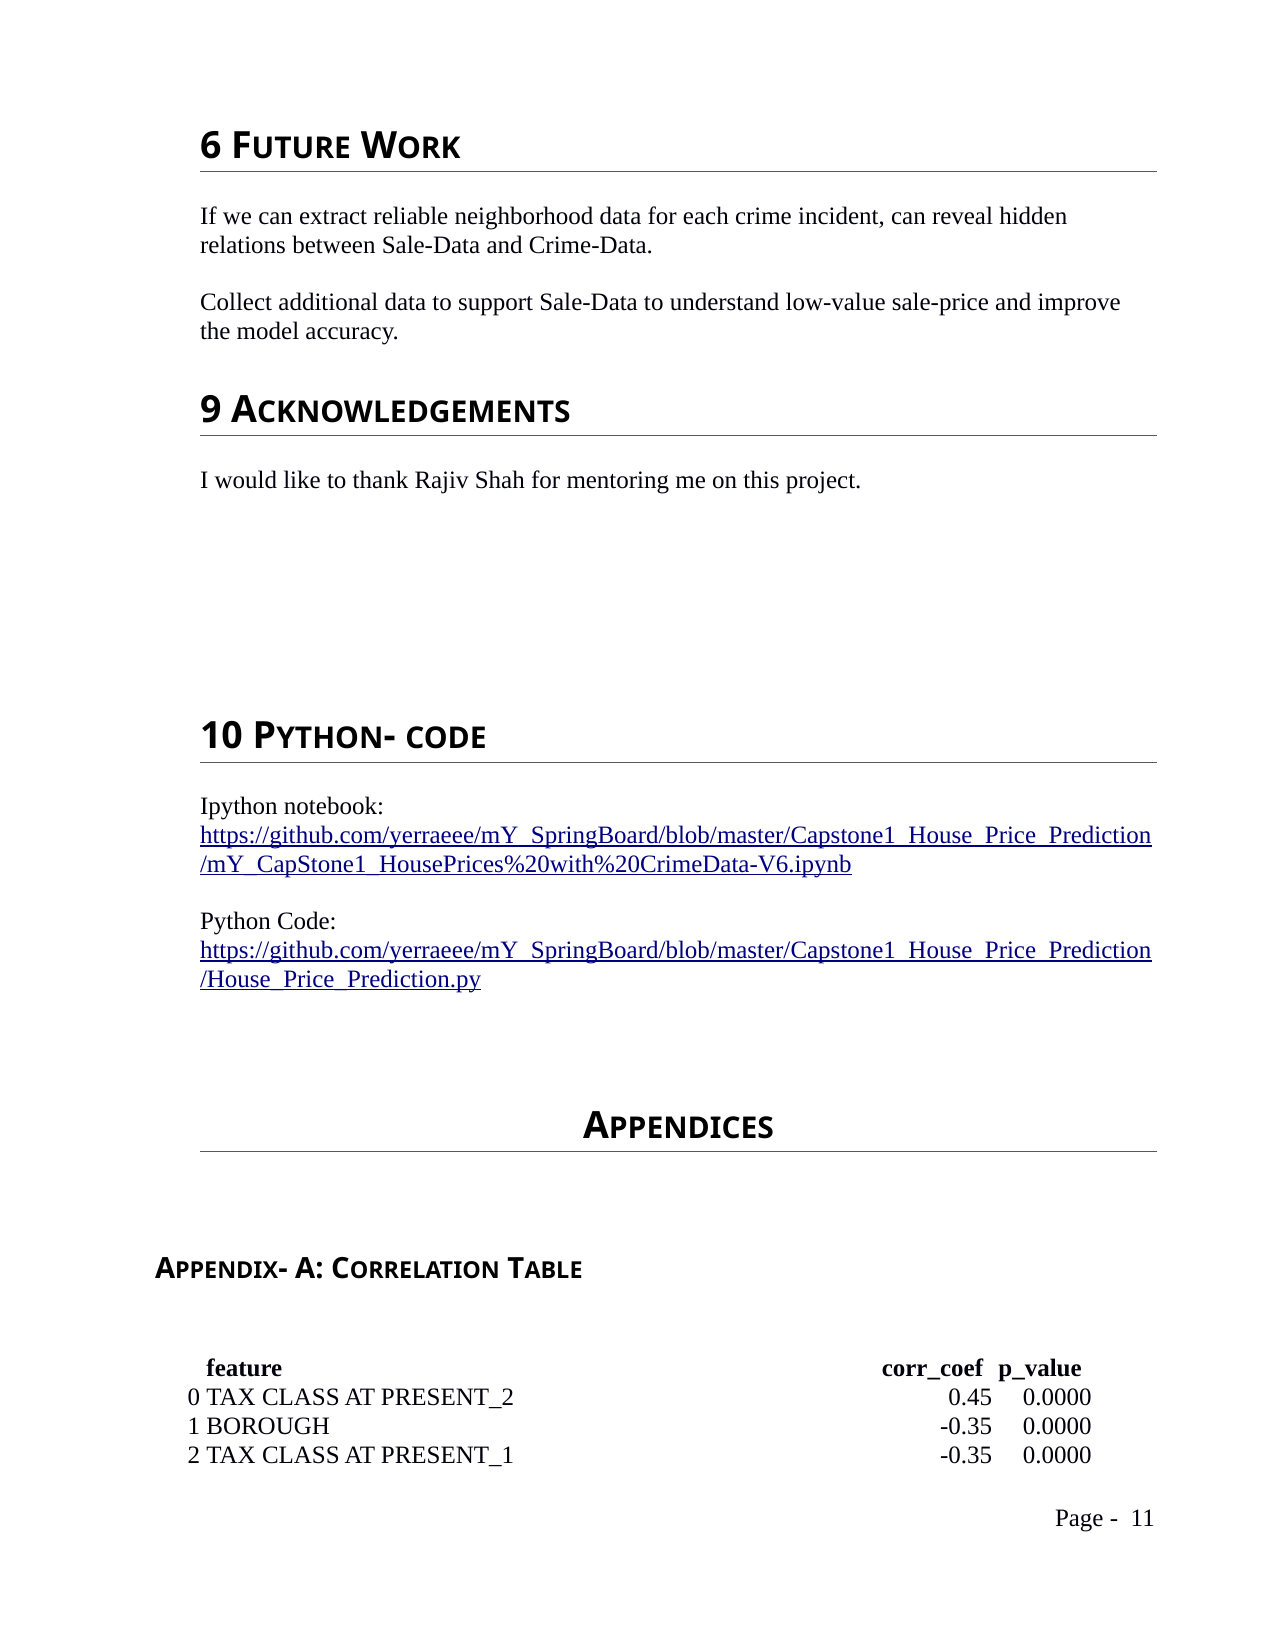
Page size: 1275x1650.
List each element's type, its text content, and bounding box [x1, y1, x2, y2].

table_cell TAX CLASS AT PRESENT_1 [203, 1440, 878, 1468]
text Ipython notebook: https://github.com/yerraeee/mY_SpringBoard/blob/master/Capstone1_House_Price_Prediction/mY_CapStone1_HousePrices%20with%20CrimeData-V6.ipynb [200, 791, 1157, 878]
table_cell -0.35 [879, 1411, 995, 1440]
subtitle 10 Python- code [200, 708, 1157, 762]
text Collect additional data to support Sale-Data to understand low-value sale-price and improve the model accuracy. [200, 287, 1157, 345]
text I would like to thank Rajiv Shah for mentoring me on this project. [200, 465, 1157, 494]
table_header feature [203, 1354, 878, 1382]
table_cell 0.0000 [995, 1382, 1094, 1411]
table_cell TAX CLASS AT PRESENT_2 [203, 1382, 878, 1411]
table_cell 1 [149, 1411, 203, 1440]
subtitle 9 Acknowledgements [200, 382, 1157, 435]
subtitle Appendices [200, 1098, 1157, 1151]
table_cell 2 [149, 1440, 203, 1468]
table_header corr_coef [879, 1354, 995, 1382]
text If we can extract reliable neighborhood data for each crime incident, can reveal hidden relations between Sale-Data and Crime-Data. [200, 201, 1157, 258]
table_header p_value [995, 1354, 1094, 1382]
table_cell BOROUGH [203, 1411, 878, 1440]
table_header [149, 1354, 203, 1382]
table_cell 0 [149, 1382, 203, 1411]
table_cell -0.35 [879, 1440, 995, 1468]
table_cell 0.45 [879, 1382, 995, 1411]
table_cell 0.0000 [995, 1440, 1094, 1468]
text Python Code: https://github.com/yerraeee/mY_SpringBoard/blob/master/Capstone1_House_Price_Prediction/House_Price_Prediction.py [200, 906, 1157, 993]
subtitle Appendix- A: Correlation Table [155, 1247, 1157, 1287]
subtitle 6 Future Work [200, 118, 1157, 171]
table_cell 0.0000 [995, 1411, 1094, 1440]
